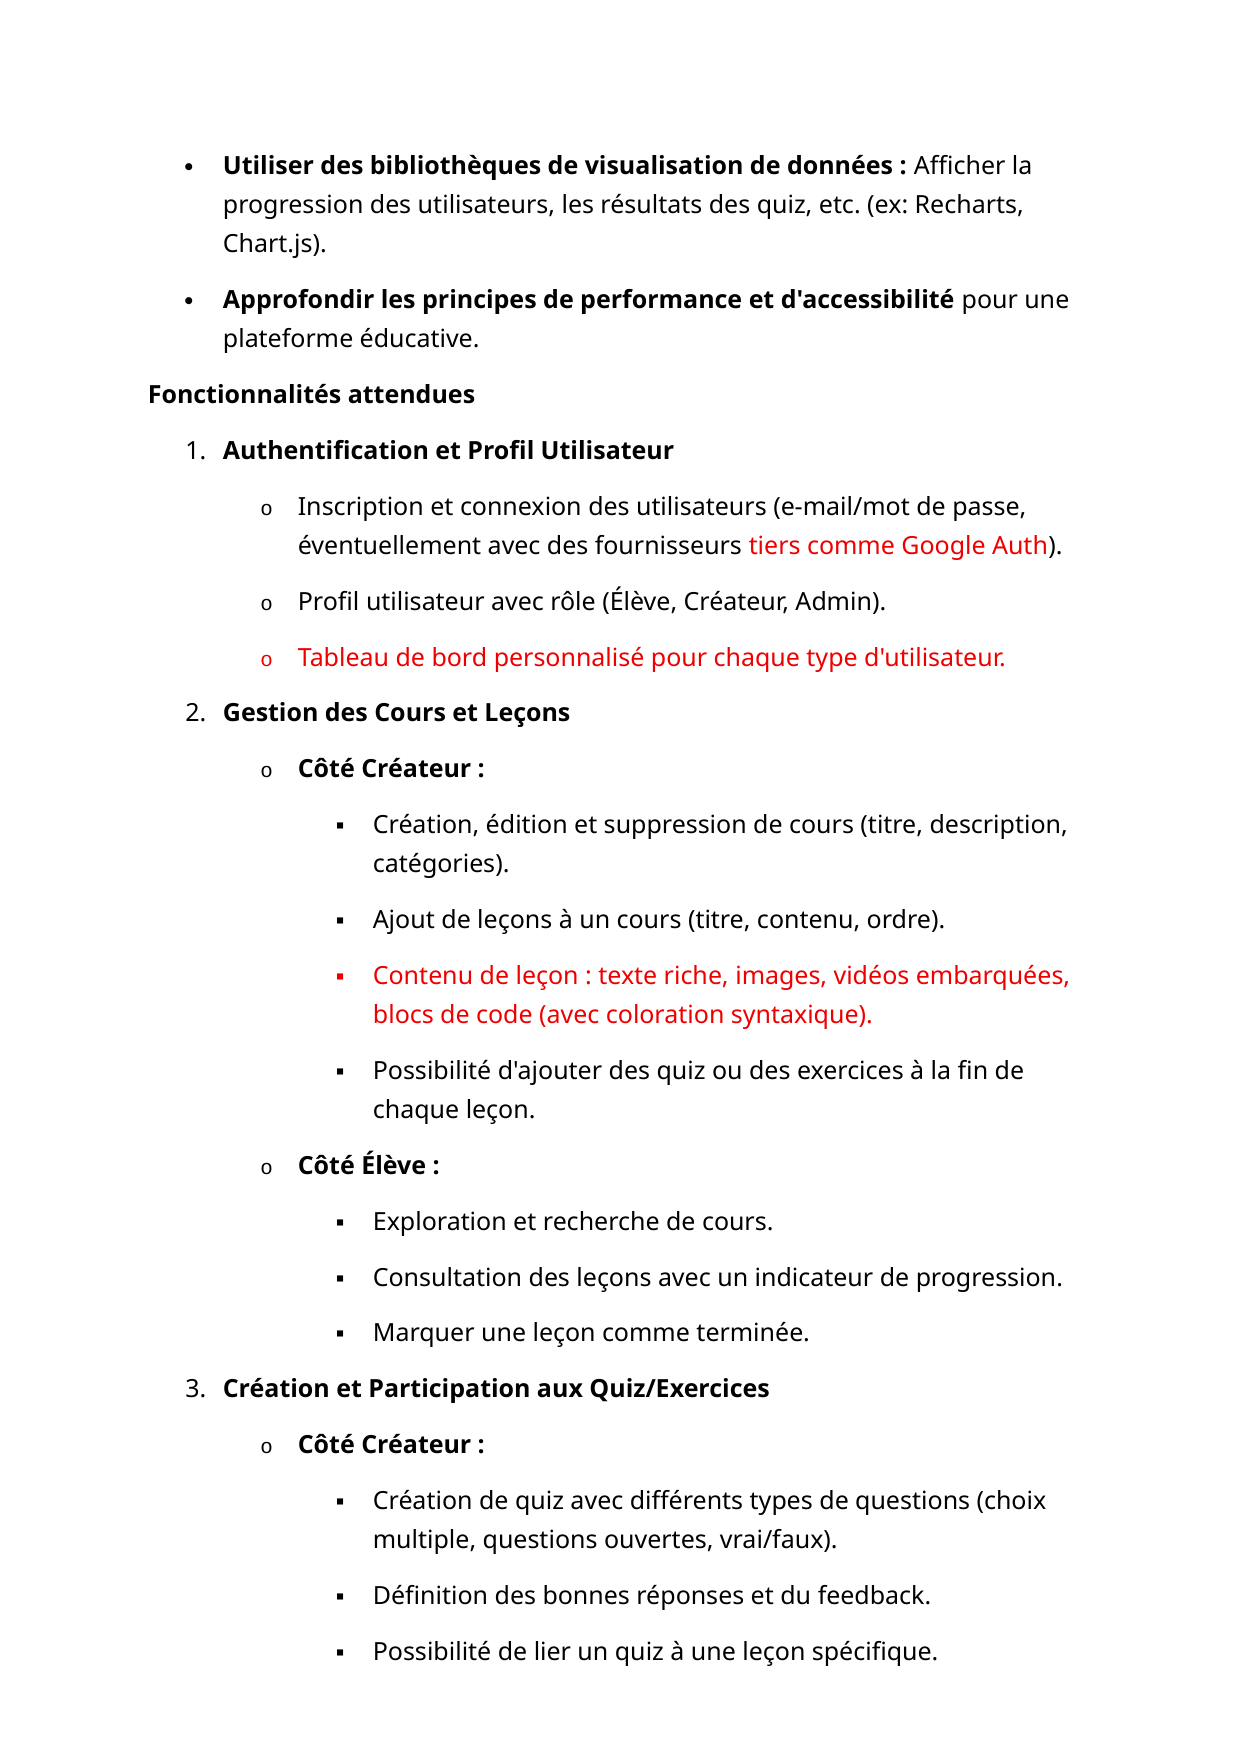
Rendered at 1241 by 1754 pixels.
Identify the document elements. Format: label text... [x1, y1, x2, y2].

list Utiliser des bibliothèques de visualisation de données : Afficher la progression des utilisateurs, les résultats des quiz, etc. (ex: Recharts, Chart.js). [185, 148, 1093, 260]
list Marquer une leçon comme terminée. [335, 1315, 1093, 1349]
list Tableau de bord personnalisé pour chaque type d'utilisateur. [260, 639, 1093, 673]
list Inscription et connexion des utilisateurs (e-mail/mot de passe, éventuellement avec des fournisseurs tiers comme Google Auth). [260, 488, 1093, 562]
list Création de quiz avec différents types de questions (choix multiple, questions ouvertes, vrai/faux). [335, 1483, 1093, 1556]
list Authentification et Profil Utilisateur [185, 433, 1093, 467]
list Exploration et recherche de cours. [335, 1203, 1093, 1237]
list Possibilité de lier un quiz à une leçon spécifique. [335, 1633, 1093, 1667]
list Consultation des leçons avec un indicateur de progression. [335, 1259, 1093, 1293]
list Côté Élève : [260, 1148, 1093, 1182]
list Ajout de leçons à un cours (titre, contenu, ordre). [335, 902, 1093, 936]
list Côté Créateur : [260, 1427, 1093, 1461]
text Fonctionnalités attendues [148, 377, 1093, 411]
list Possibilité d'ajouter des quiz ou des exercices à la fin de chaque leçon. [335, 1053, 1093, 1126]
list Création et Participation aux Quiz/Exercices [185, 1371, 1093, 1405]
list Gestion des Cours et Leçons [185, 695, 1093, 729]
list Côté Créateur : [260, 751, 1093, 785]
list Profil utilisateur avec rôle (Élève, Créateur, Admin). [260, 583, 1093, 617]
list Contenu de leçon : texte riche, images, vidéos embarquées, blocs de code (avec coloration syntaxique). [335, 958, 1093, 1031]
list Définition des bonnes réponses et du feedback. [335, 1578, 1093, 1612]
list Création, édition et suppression de cours (titre, description, catégories). [335, 807, 1093, 880]
list Approfondir les principes de performance et d'accessibilité pour une plateforme éducative. [185, 282, 1093, 355]
